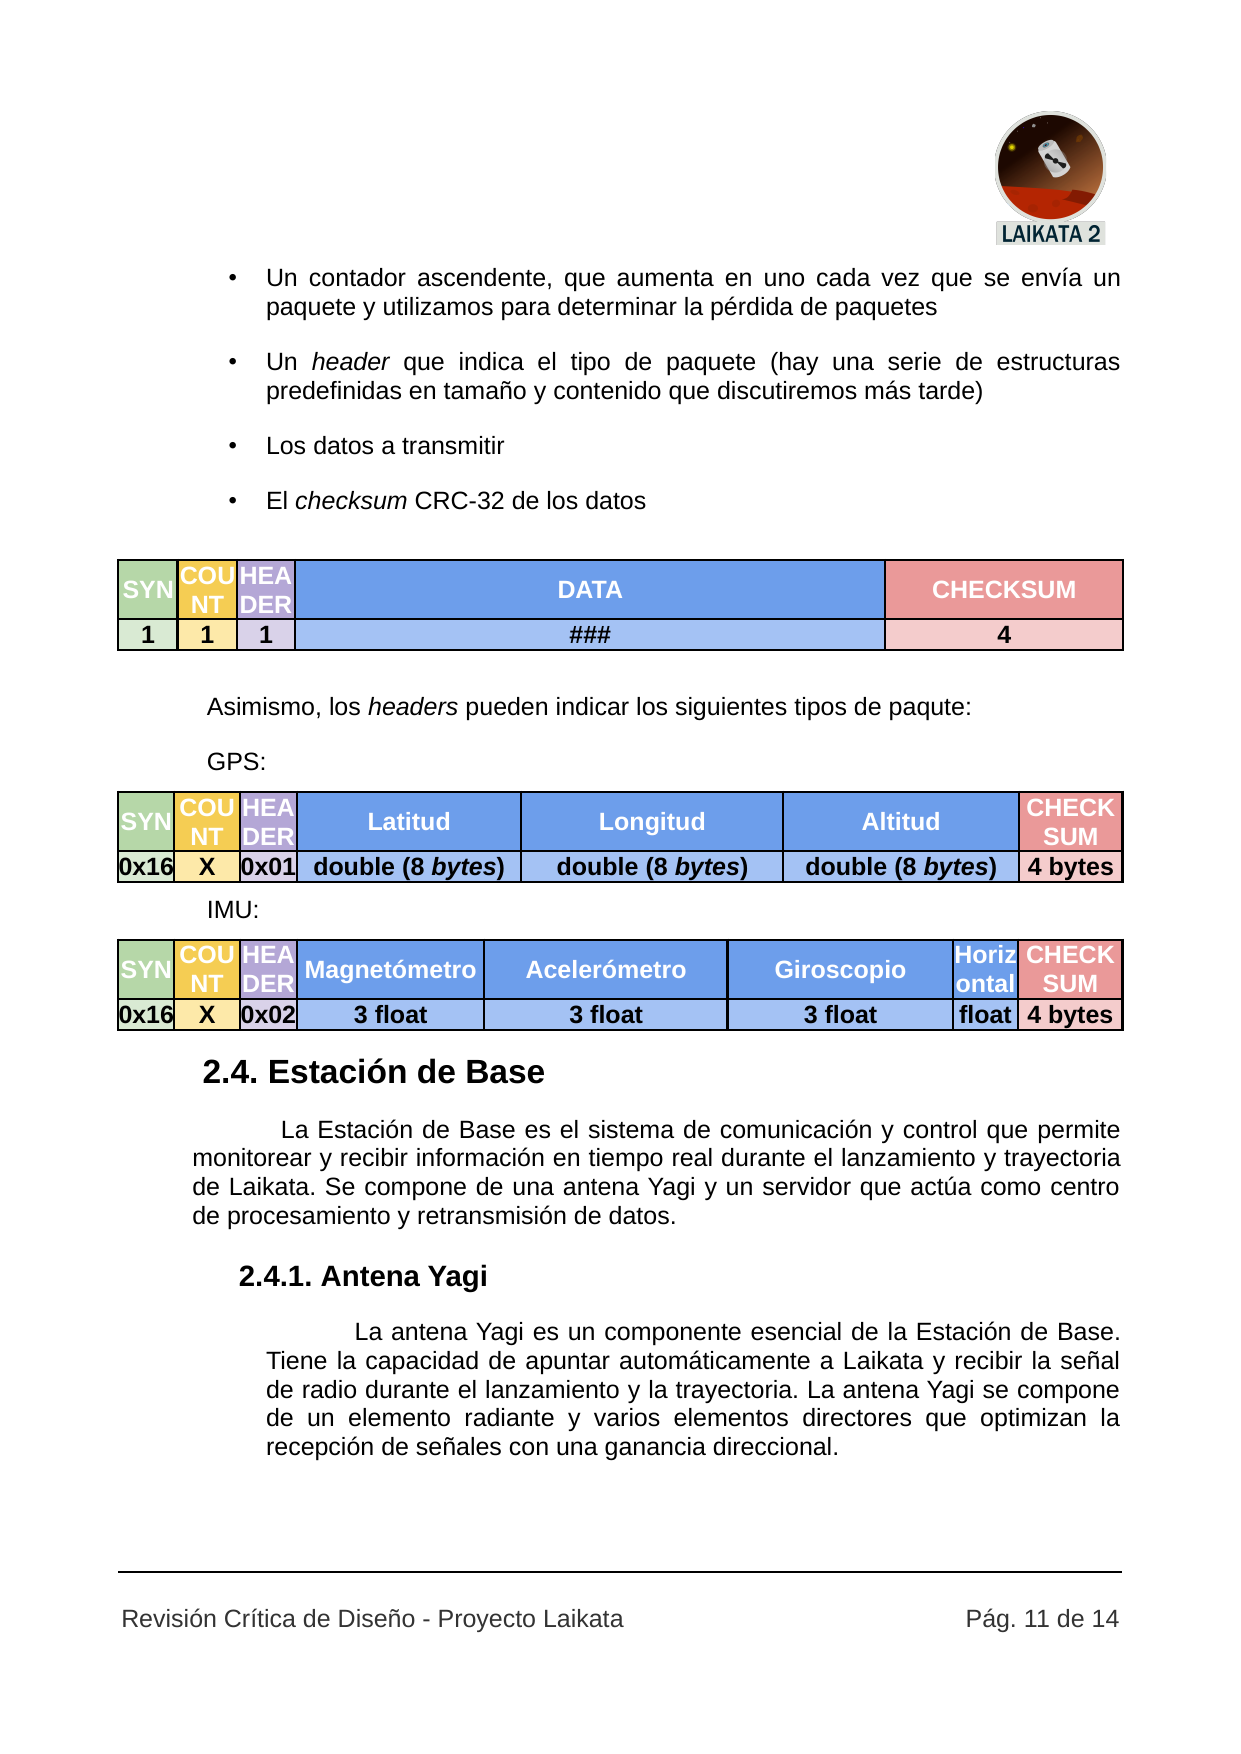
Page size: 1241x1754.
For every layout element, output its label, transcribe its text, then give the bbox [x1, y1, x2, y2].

table_header Altitud [784, 793, 1018, 850]
table_cell 0x16 [119, 1000, 173, 1029]
table_header HEADER [241, 793, 296, 850]
table_cell 3 float [298, 1000, 483, 1029]
table_header DATA [296, 561, 884, 618]
table_header COUNT [175, 941, 239, 998]
table_cell 4 bytes [1019, 1000, 1121, 1029]
list Los datos a transmitir [228, 431, 1122, 460]
table_cell 4 bytes [1020, 852, 1121, 881]
table_cell 0x01 [241, 852, 296, 881]
text La antena Yagi es un componente esencial de la Estación de Base. Tiene la capacidad de apuntar automáticamente a Laikata y recibir la señal de radio durante el lanzamiento y la trayectoria. La antena Yagi se compone de un elemento radiante y varios elementos directores que optimizan la recepción de señales con una ganancia direccional. [266, 1317, 1122, 1461]
table_cell X [175, 852, 239, 881]
list Un contador ascendente, que aumenta en uno cada vez que se envía un paquete y utilizamos para determinar la pérdida de paquetes [228, 263, 1122, 320]
table_header HEADER [238, 561, 294, 618]
table_header CHECKSUM [1019, 941, 1121, 998]
table_header HEADER [241, 941, 296, 998]
table_cell 3 float [729, 1000, 952, 1029]
table_header SYN [119, 793, 173, 850]
picture [995, 111, 1107, 245]
table_cell double (8 bytes) [522, 852, 782, 881]
table_cell 1 [238, 620, 294, 649]
table_header SYN [119, 941, 173, 998]
table_cell double (8 bytes) [298, 852, 520, 881]
table_cell float [954, 1000, 1017, 1029]
table_header COUNT [175, 793, 239, 850]
table_header SYN [119, 561, 176, 618]
table_header Longitud [522, 793, 782, 850]
table_header Acelerómetro [485, 941, 726, 998]
table_header Horizontal [954, 941, 1017, 998]
table_header Latitud [298, 793, 520, 850]
table_cell 3 float [485, 1000, 726, 1029]
text GPS: [118, 747, 1122, 776]
list El checksum CRC-32 de los datos [228, 486, 1122, 515]
table_cell 1 [119, 620, 176, 649]
table_cell 0x02 [241, 1000, 296, 1029]
table_header Giroscopio [729, 941, 952, 998]
table_header CHECKSUM [886, 561, 1122, 618]
table_cell 4 [886, 620, 1122, 649]
subtitle Estación de Base [193, 1052, 1122, 1090]
table_header CHECKSUM [1020, 793, 1121, 850]
table_cell ### [296, 620, 884, 649]
text La Estación de Base es el sistema de comunicación y control que permite monitorear y recibir información en tiempo real durante el lanzamiento y trayectoria de Laikata. Se compone de una antena Yagi y un servidor que actúa como centro de procesamiento y retransmisión de datos. [192, 1115, 1122, 1230]
table_cell 1 [179, 620, 236, 649]
text Asimismo, los headers pueden indicar los siguientes tipos de paqute: [118, 692, 1122, 721]
text IMU: [118, 895, 1122, 924]
table_cell double (8 bytes) [784, 852, 1018, 881]
table_cell X [175, 1000, 239, 1029]
table_header COUNT [179, 561, 236, 618]
list Un header que indica el tipo de paquete (hay una serie de estructuras predefinidas en tamaño y contenido que discutiremos más tarde) [228, 347, 1122, 404]
table_cell 0x16 [119, 852, 173, 881]
subtitle Antena Yagi [231, 1259, 1122, 1293]
table_header Magnetómetro [298, 941, 483, 998]
